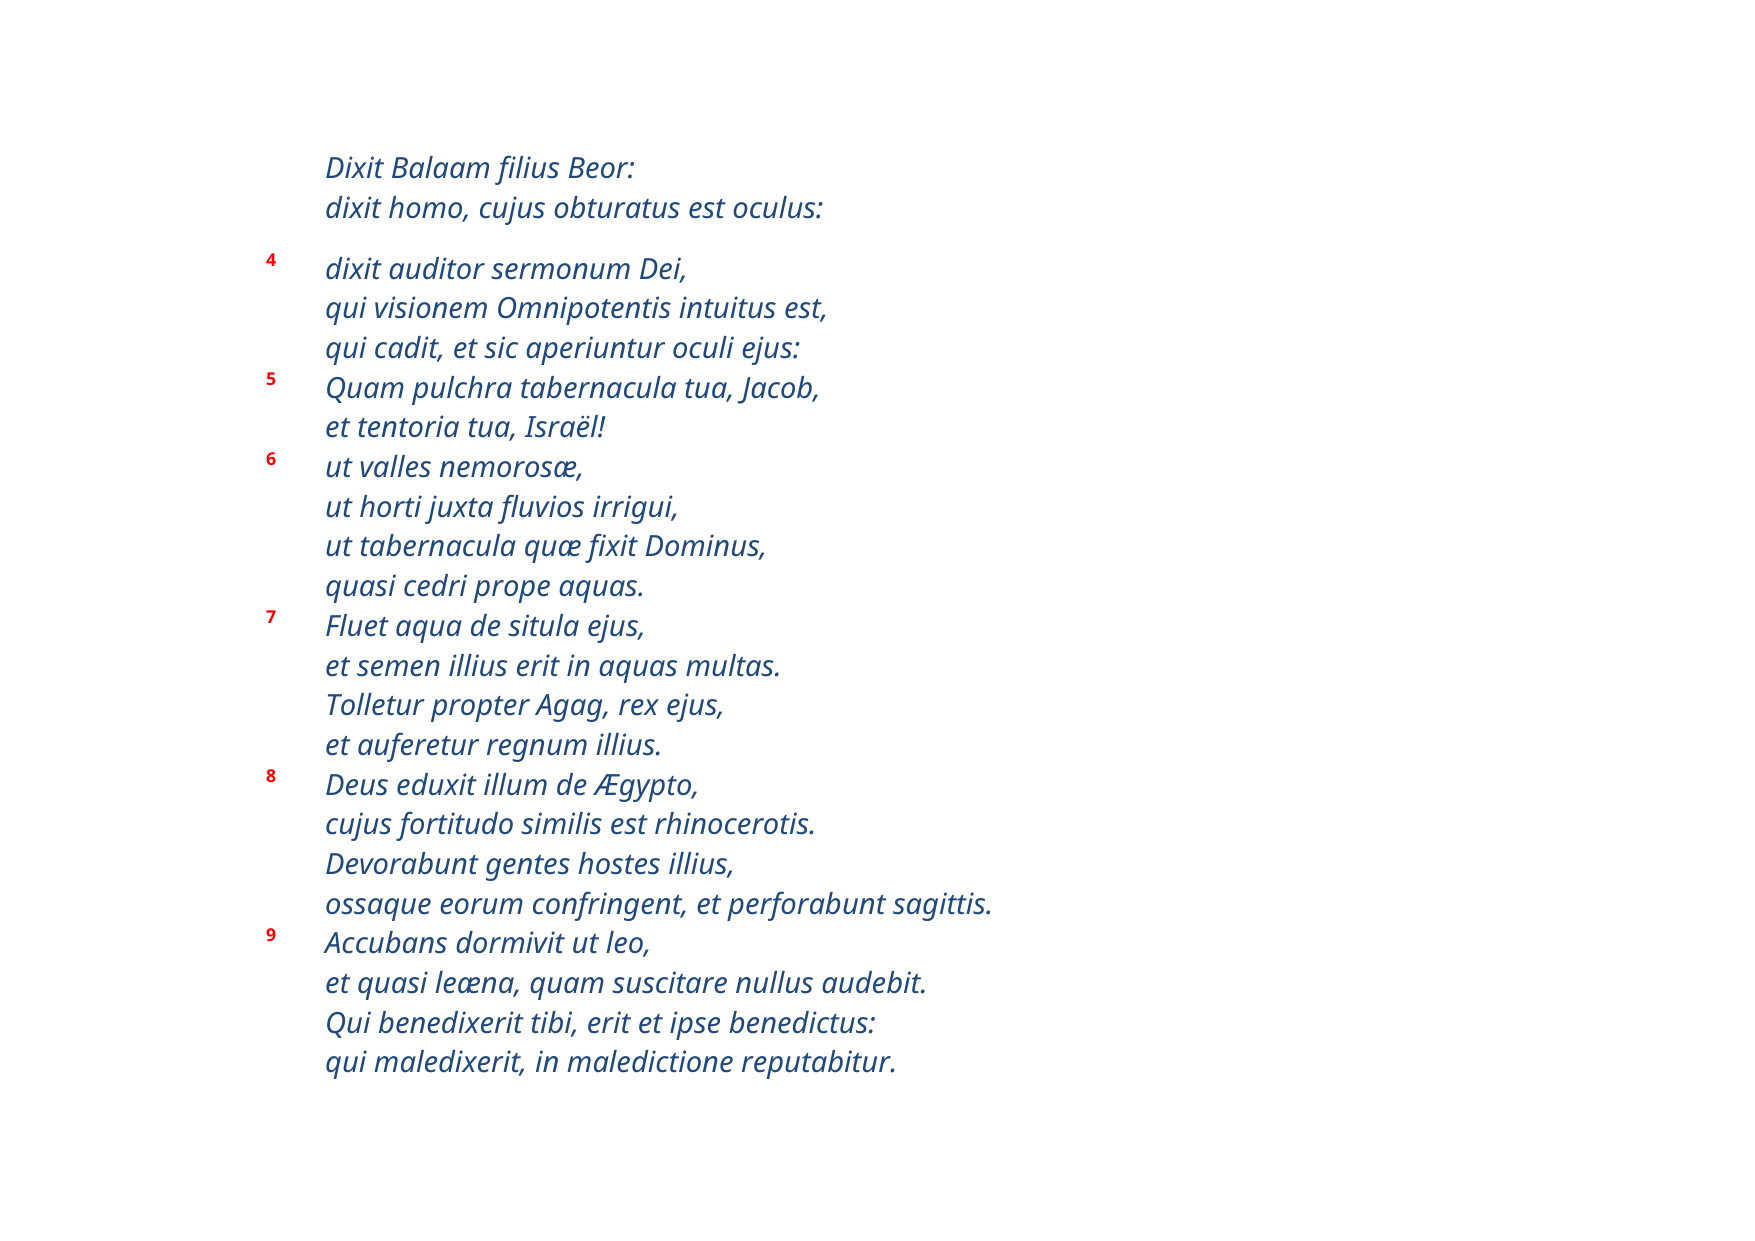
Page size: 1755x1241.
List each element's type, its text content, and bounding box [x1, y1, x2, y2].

text 8 Deus eduxit illum de Ægypto, cujus fortitudo similis est rhinocerotis. Devorabunt gentes hostes illius, ossaque eorum confringent, et perforabunt sagittis. [266, 764, 1488, 923]
text 9 Accubans dormivit ut leo, et quasi leæna, quam suscitare nullus audebit. Qui benedixerit tibi, erit et ipse benedictus: qui maledixerit, in maledictione reputabitur. [266, 923, 1488, 1081]
text 4 dixit auditor sermonum Dei, qui visionem Omnipotentis intuitus est, qui cadit, et sic aperiuntur oculi ejus: [266, 248, 1488, 367]
text Dixit Balaam filius Beor: dixit homo, cujus obturatus est oculus: [266, 148, 1488, 227]
text 7 Fluet aqua de situla ejus, et semen illius erit in aquas multas. Tolletur propter Agag, rex ejus, et auferetur regnum illius. [266, 605, 1488, 764]
text 6 ut valles nemorosæ, ut horti juxta fluvios irrigui, ut tabernacula quæ fixit Dominus, quasi cedri prope aquas. [266, 446, 1488, 605]
text 5 Quam pulchra tabernacula tua, Jacob, et tentoria tua, Israël! [266, 367, 1488, 446]
